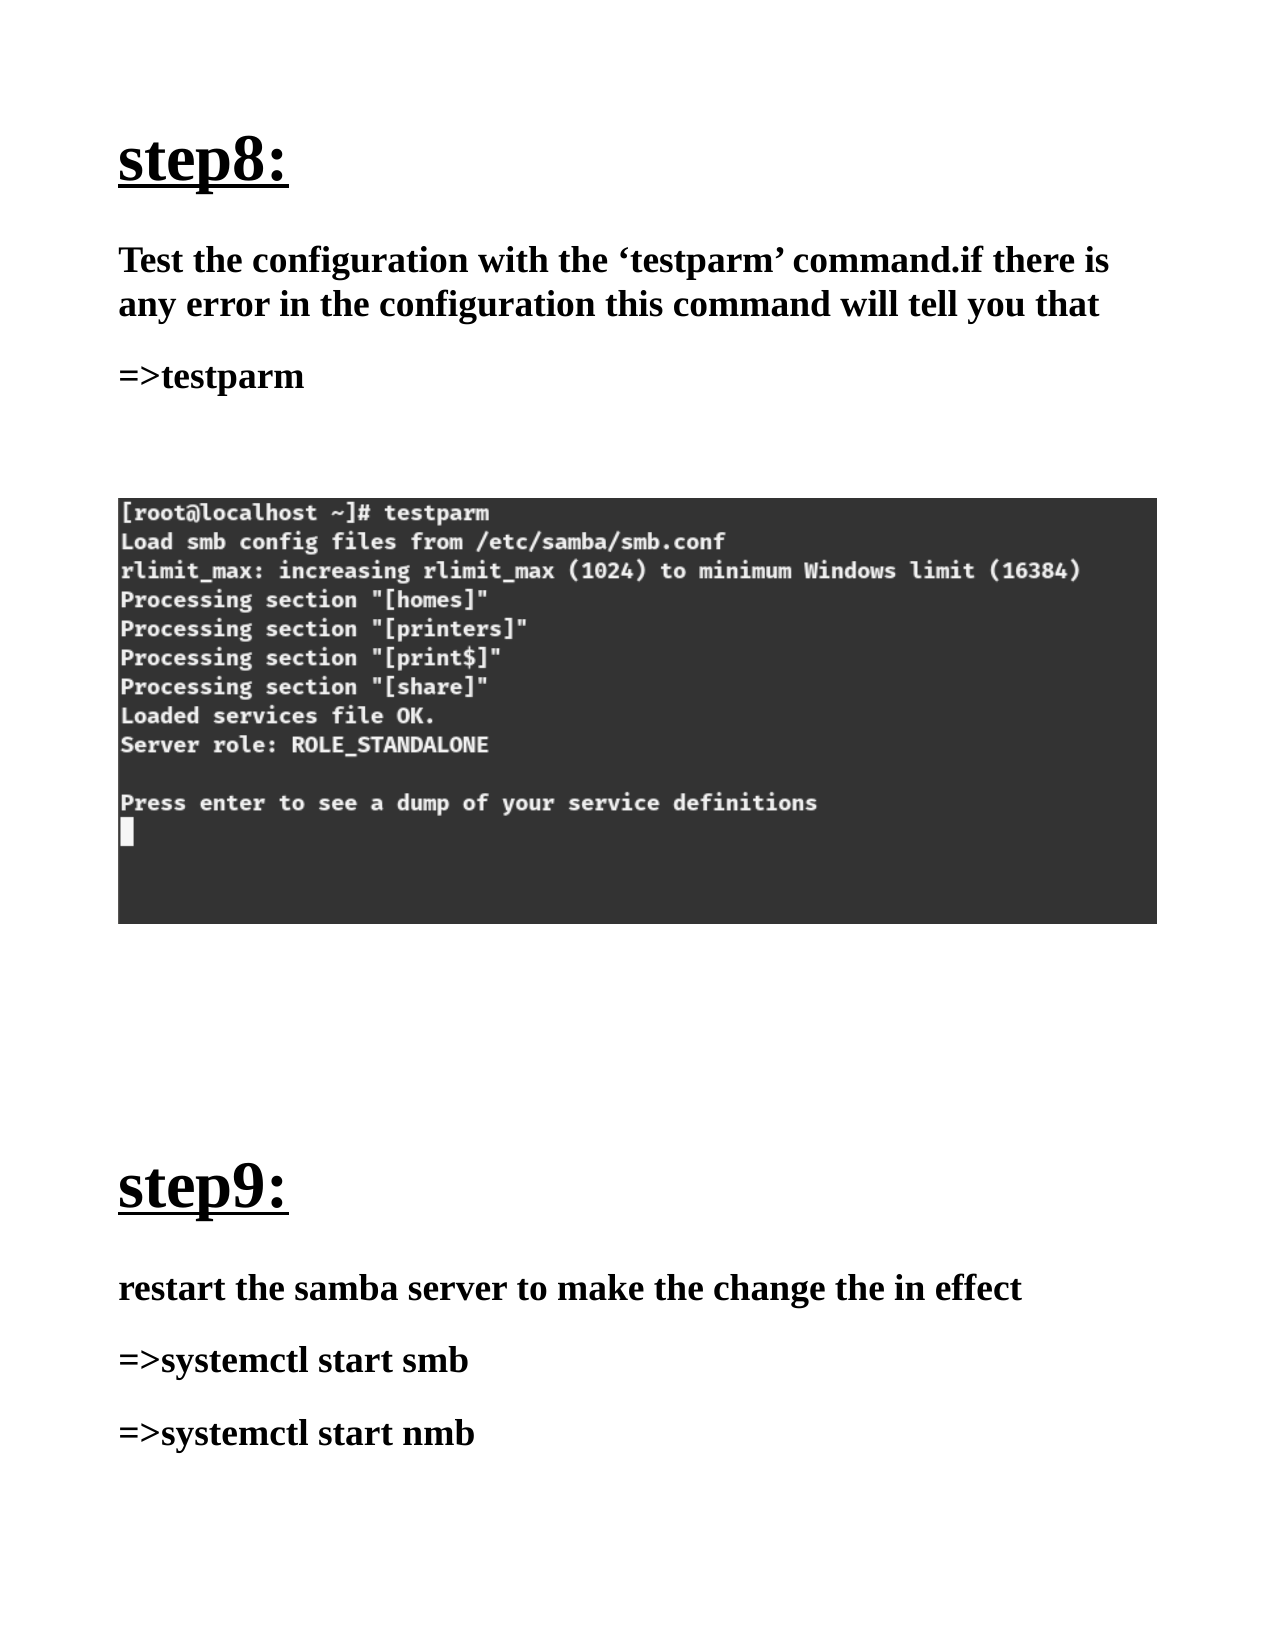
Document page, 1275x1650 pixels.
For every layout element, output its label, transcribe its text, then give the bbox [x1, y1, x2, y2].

text Test the configuration with the ‘testparm’ command.if there is any error in the configuration this command will tell you that [118, 238, 1157, 324]
text =>testparm [118, 354, 1157, 397]
picture [118, 498, 1157, 924]
text step8: [118, 118, 1157, 195]
text =>systemctl start smb [118, 1338, 1157, 1381]
text restart the samba server to make the change the in effect [118, 1265, 1157, 1308]
text =>systemctl start nmb [118, 1410, 1157, 1453]
text step9: [118, 1145, 1157, 1222]
